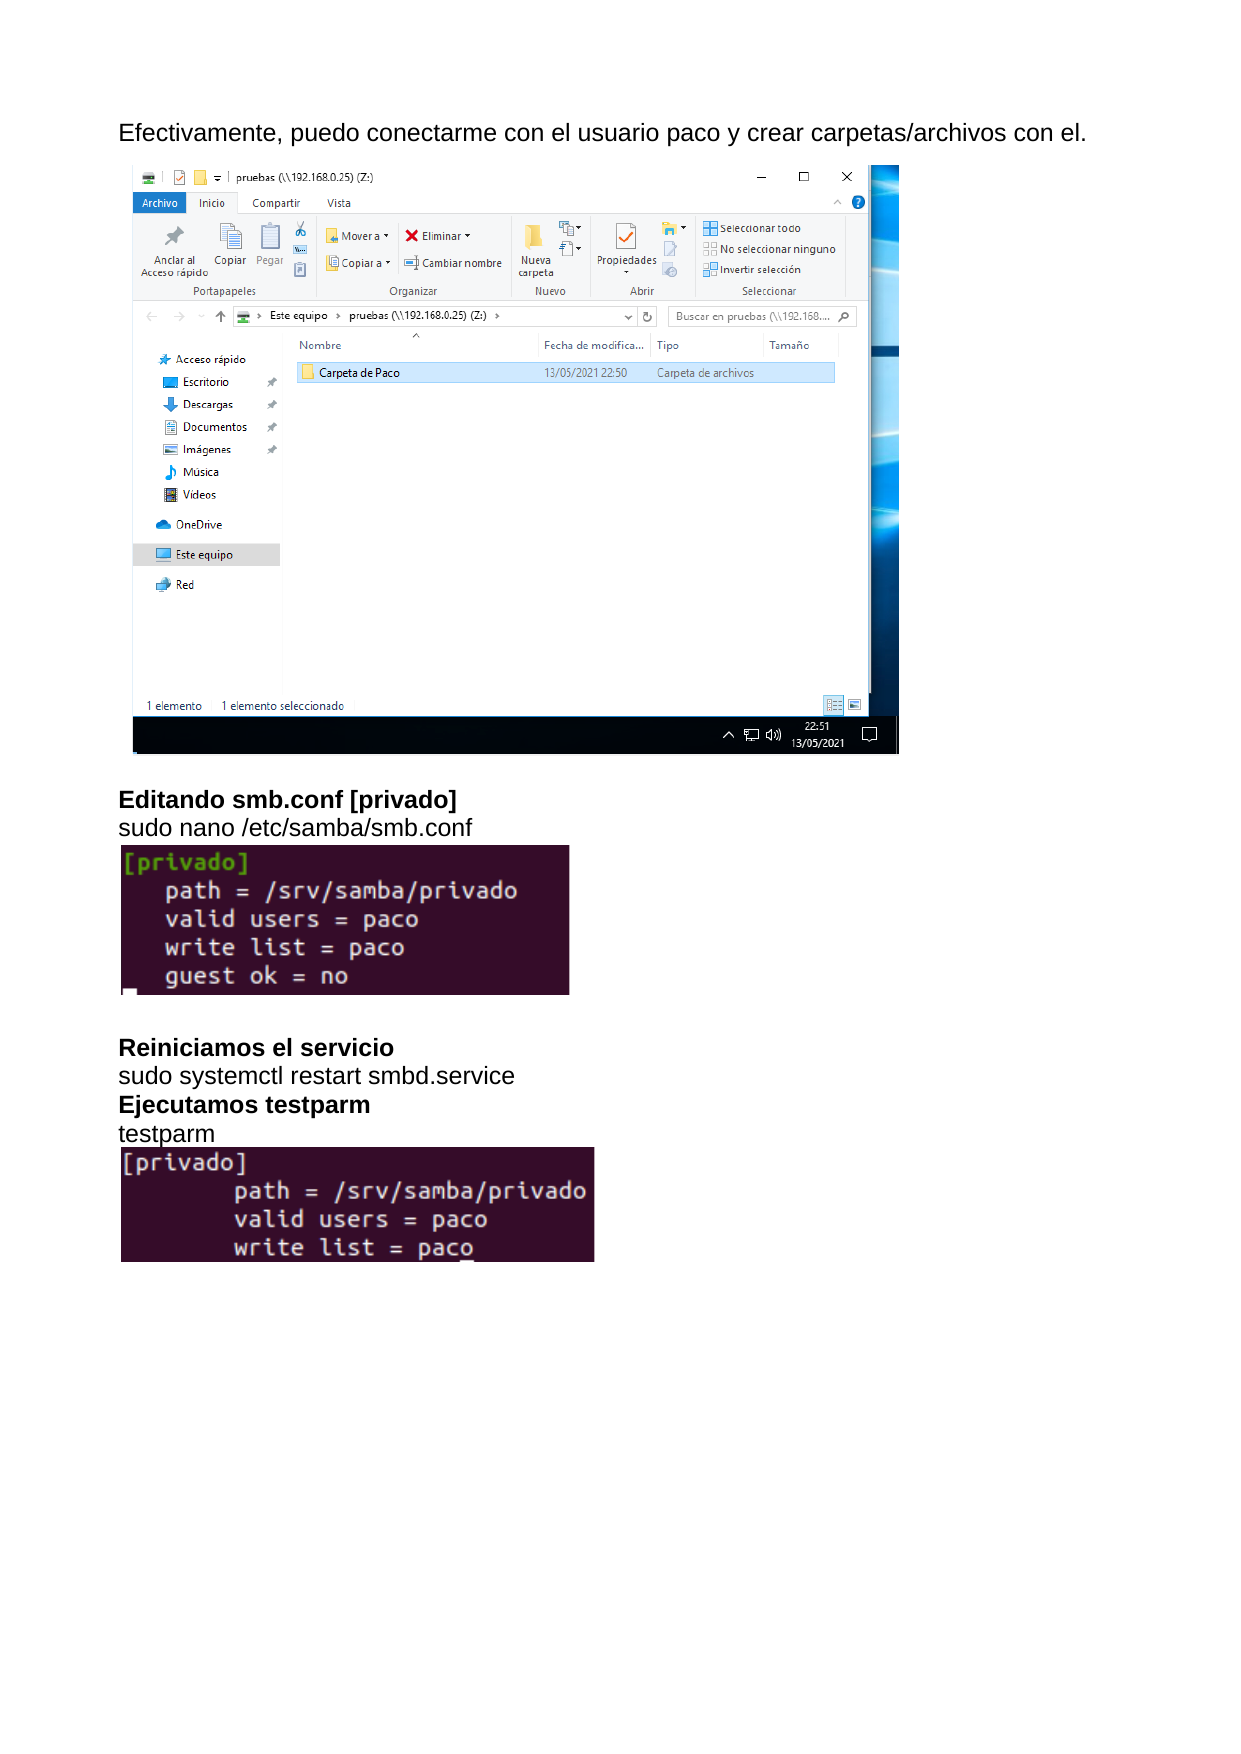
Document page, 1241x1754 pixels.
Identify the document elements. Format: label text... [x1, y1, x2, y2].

text sudo systemctl restart smbd.service [118, 1061, 1122, 1090]
picture [132, 165, 899, 756]
text Reiniciamos el servicio [118, 1032, 1122, 1061]
text Editando smb.conf [privado] [118, 784, 1122, 813]
text Efectivamente, puedo conectarme con el usuario paco y crear carpetas/archivos con el. [118, 118, 1122, 147]
text sudo nano /etc/samba/smb.conf [118, 813, 1122, 842]
picture [121, 845, 570, 995]
picture [121, 1147, 595, 1262]
text Ejecutamos testparm [118, 1090, 1122, 1119]
text testparm [118, 1119, 1122, 1147]
